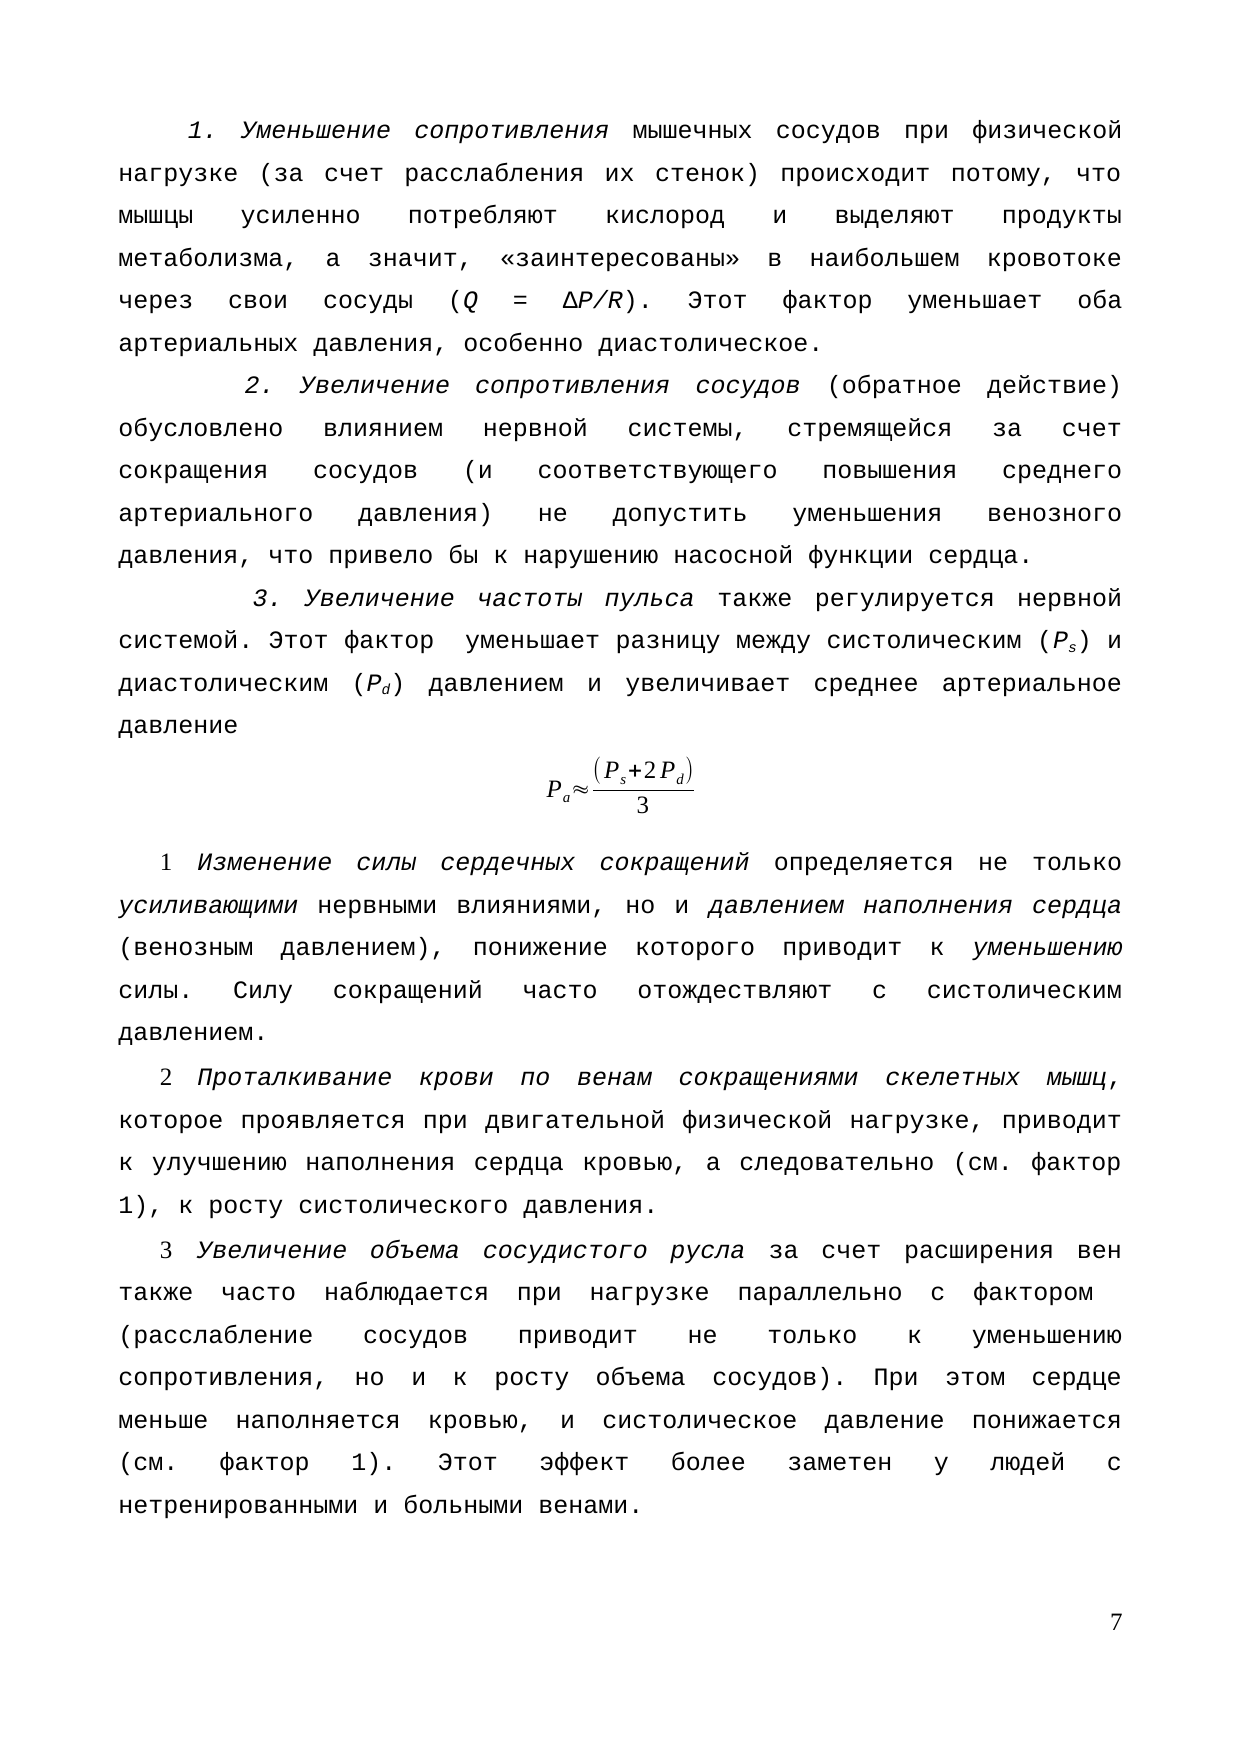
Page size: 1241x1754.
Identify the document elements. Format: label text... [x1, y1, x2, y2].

text 2. Увеличение сопротивления сосудов (обратное действие) обусловлено влиянием нервной системы, стремящейся за счет сокращения сосудов (и соответствующего повышения среднего артериального давления) не допустить уменьшения венозного давления, что привело бы к нарушению насосной функции сердца. [118, 373, 1122, 571]
list Увеличение объема сосудистого русла за счет расширения вен также часто наблюдается при нагрузке параллельно с фактором (расслабление сосудов приводит не только к уменьшению сопротивления, но и к росту объема сосудов). При этом сердце меньше наполняется кровью, и систолическое давление понижается (см. фактор 1). Этот эффект более заметен у людей с нетренированными и больными венами. [118, 1235, 1122, 1521]
list Изменение силы сердечных сокращений определяется не только усиливающими нервными влияниями, но и давлением наполнения сердца (венозным давлением), понижение которого приводит к уменьшению силы. Силу сокращений часто отождествляют с систолическим давлением. [118, 847, 1122, 1048]
list 3. Увеличение частоты пульса также регулируется нервной системой. Этот фактор уменьшает разницу между систолическим (Ps) и диастолическим (Pd) давлением и увеличивает среднее артериальное давление [118, 586, 1122, 741]
list 1. Уменьшение сопротивления мышечных сосудов при физической нагрузке (за счет расслабления их стенок) происходит потому, что мышцы усиленно потребляют кислород и выделяют продукты метаболизма, а значит, «заинтересованы» в наибольшем кровотоке через свои сосуды (Q = ΔP/R). Этот фактор уменьшает оба артериальных давления, особенно диастолическое. [118, 118, 1122, 359]
list Проталкивание крови по венам сокращениями скелетных мышц, которое проявляется при двигательной физической нагрузке, приводит к улучшению наполнения сердца кровью, а следовательно (см. фактор 1), к росту систолического давления. [118, 1062, 1122, 1221]
